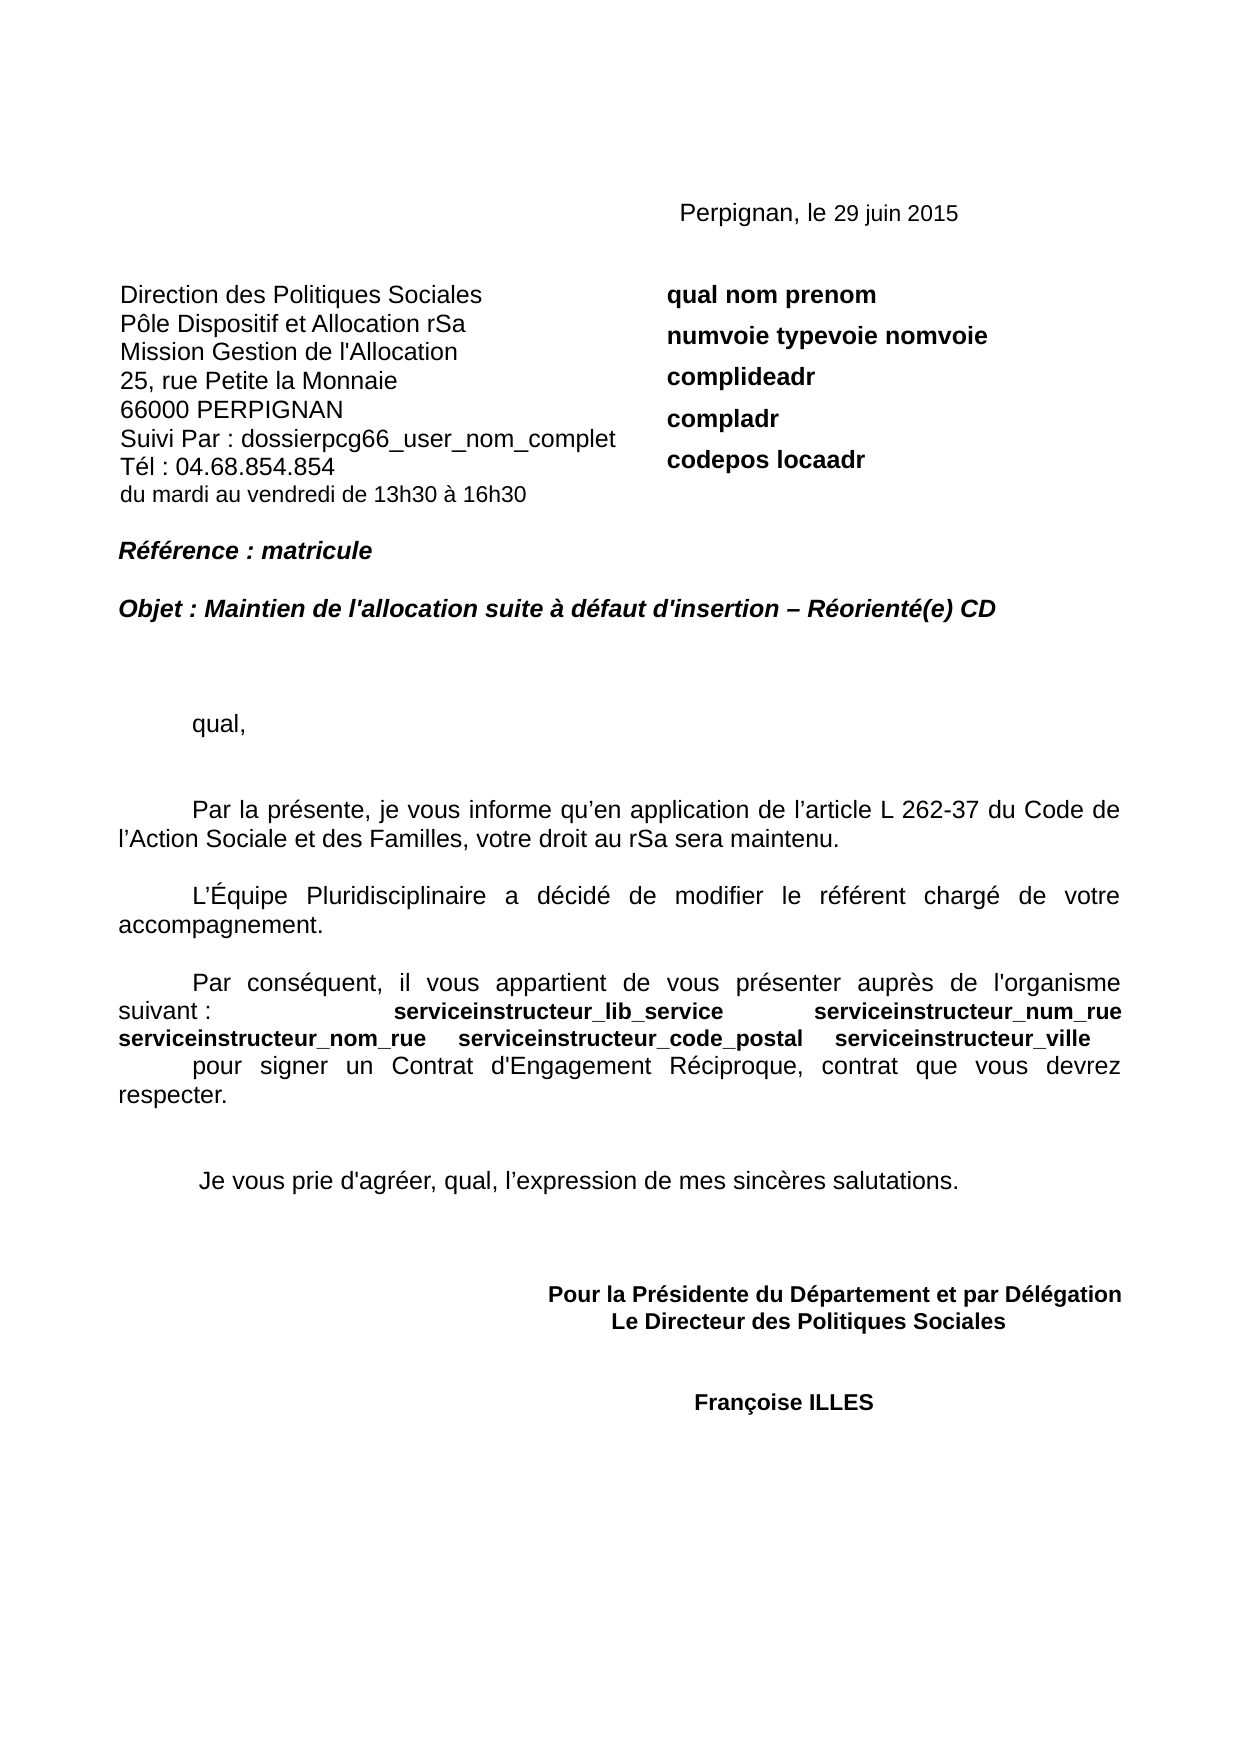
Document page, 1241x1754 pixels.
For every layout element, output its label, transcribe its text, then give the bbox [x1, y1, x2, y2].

text dossierpcg66_orgpayeur [192, 766, 1122, 795]
text Françoise ILLES [117, 1389, 1122, 1416]
text L’Équipe Pluridisciplinaire a décidé de modifier le référent chargé de votre accompagnement. [118, 881, 1122, 939]
text Référence : matricule [118, 536, 1122, 565]
text Je vous prie d'agréer, qual, l’expression de mes sincères salutations. [118, 1166, 1122, 1195]
text Objet : Maintien de l'allocation suite à défaut d'insertion – Réorienté(e) CD [118, 594, 1122, 622]
table_header qual nom prenom numvoie typevoie nomvoie complideadr compladr codepos locaadr [666, 280, 1076, 507]
text Perpignan, le 29 juin 2015 [118, 198, 1122, 227]
text Le Directeur des Politiques Sociales [118, 1308, 1122, 1334]
text Par la présente, je vous informe qu’en application de l’article L 262-37 du Code de l’Action Sociale et des Familles, votre droit au rSa sera maintenu. [118, 795, 1122, 852]
text Pour la Présidente du Département et par Délégation [118, 1281, 1122, 1308]
text Par conséquent, il vous appartient de vous présenter auprès de l'organisme suivant : serviceinstructeur_lib_service serviceinstructeur_num_rue serviceinstructeur_nom_rue serviceinstructeur_code_postal serviceinstructeur_ville pour signer un Contrat d'Engagement Réciproque, contrat que vous devrez respecter. [118, 967, 1122, 1109]
text qual, [118, 709, 1122, 737]
table_header Direction des Politiques Sociales Pôle Dispositif et Allocation rSa Mission Gestion de l'Allocation 25, rue Petite la Monnaie 66000 PERPIGNAN Suivi Par : dossierpcg66_user_nom_complet Tél : 04.68.854.854 du mardi au vendredi de 13h30 à 16h30 [119, 280, 666, 507]
